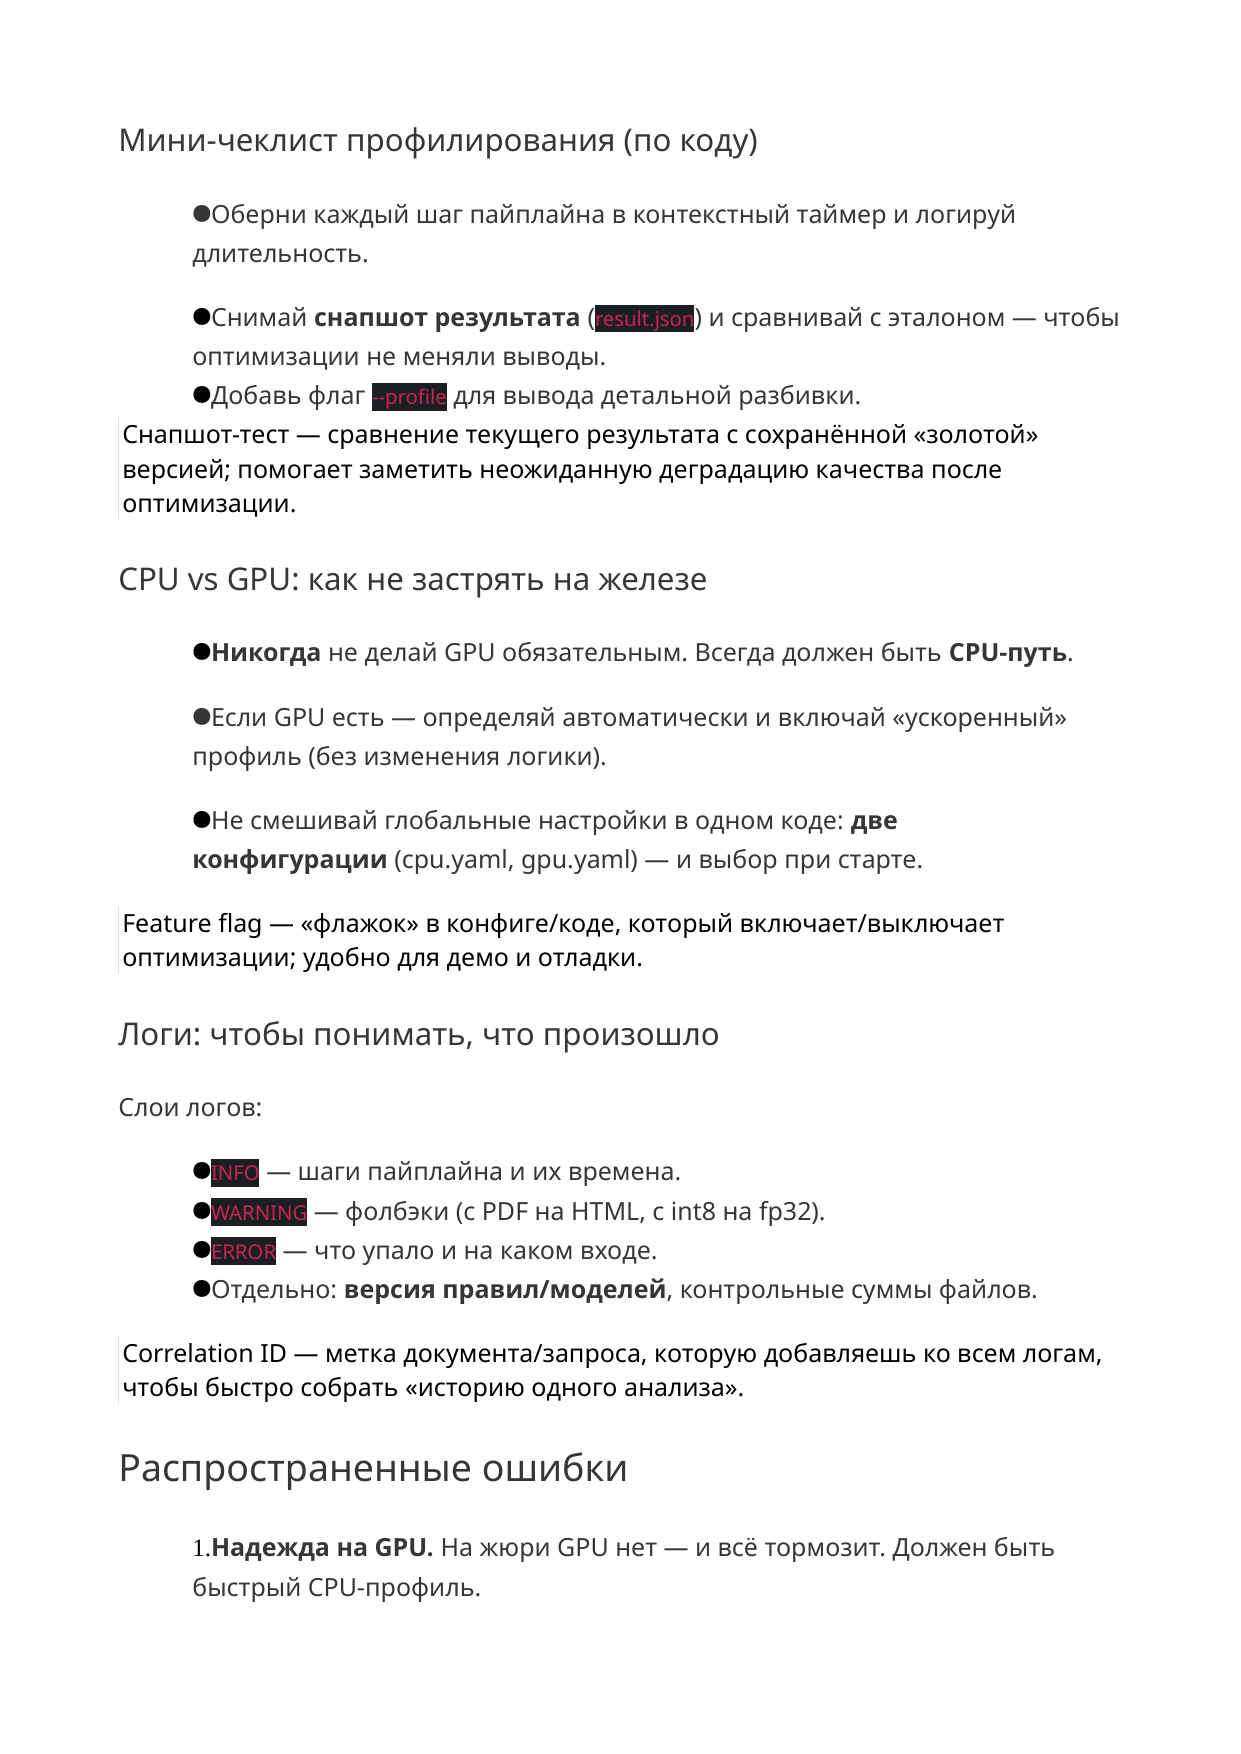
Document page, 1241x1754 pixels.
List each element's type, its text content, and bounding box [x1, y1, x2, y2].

text Снапшот-тест — сравнение текущего результата с сохранённой «золотой» версией; помогает заметить неожиданную деградацию качества после оптимизации. [119, 417, 1122, 519]
text Feature flag — «флажок» в конфиге/коде, который включает/выключает оптимизации; удобно для демо и отладки. [119, 906, 1122, 974]
list Не смешивай глобальные настройки в одном коде: две конфигурации (cpu.yaml, gpu.yaml) — и выбор при старте. [118, 803, 1122, 876]
subtitle CPU vs GPU: как не застрять на железе [118, 557, 1122, 599]
list Никогда не делай GPU обязательным. Всегда должен быть CPU-путь. [118, 635, 1122, 669]
list Оберни каждый шаг пайплайна в контекстный таймер и логируй длительность. [118, 196, 1122, 269]
subtitle Распространенные ошибки [118, 1441, 1122, 1492]
list WARNING — фолбэки (с PDF на HTML, с int8 на fp32). [118, 1193, 1122, 1227]
text Слои логов: [118, 1090, 1122, 1124]
list ERROR — что упало и на каком входе. [118, 1232, 1122, 1266]
list Отдельно: версия правил/моделей, контрольные суммы файлов. [118, 1271, 1122, 1306]
list INFO — шаги пайплайна и их времена. [118, 1154, 1122, 1188]
subtitle Логи: чтобы понимать, что произошло [118, 1012, 1122, 1054]
text Correlation ID — метка документа/запроса, которую добавляешь ко всем логам, чтобы быстро собрать «историю одного анализа». [119, 1336, 1122, 1404]
list Добавь флаг --profile для вывода детальной разбивки. [118, 378, 1122, 412]
list Если GPU есть — определяй автоматически и включай «ускоренный» профиль (без изменения логики). [118, 699, 1122, 772]
list Снимай снапшот результата (result.json) и сравнивай с эталоном — чтобы оптимизации не меняли выводы. [118, 300, 1122, 373]
subtitle Мини-чеклист профилирования (по коду) [118, 118, 1122, 161]
list Надежда на GPU. На жюри GPU нет — и всё тормозит. Должен быть быстрый CPU-профиль. [118, 1530, 1122, 1603]
